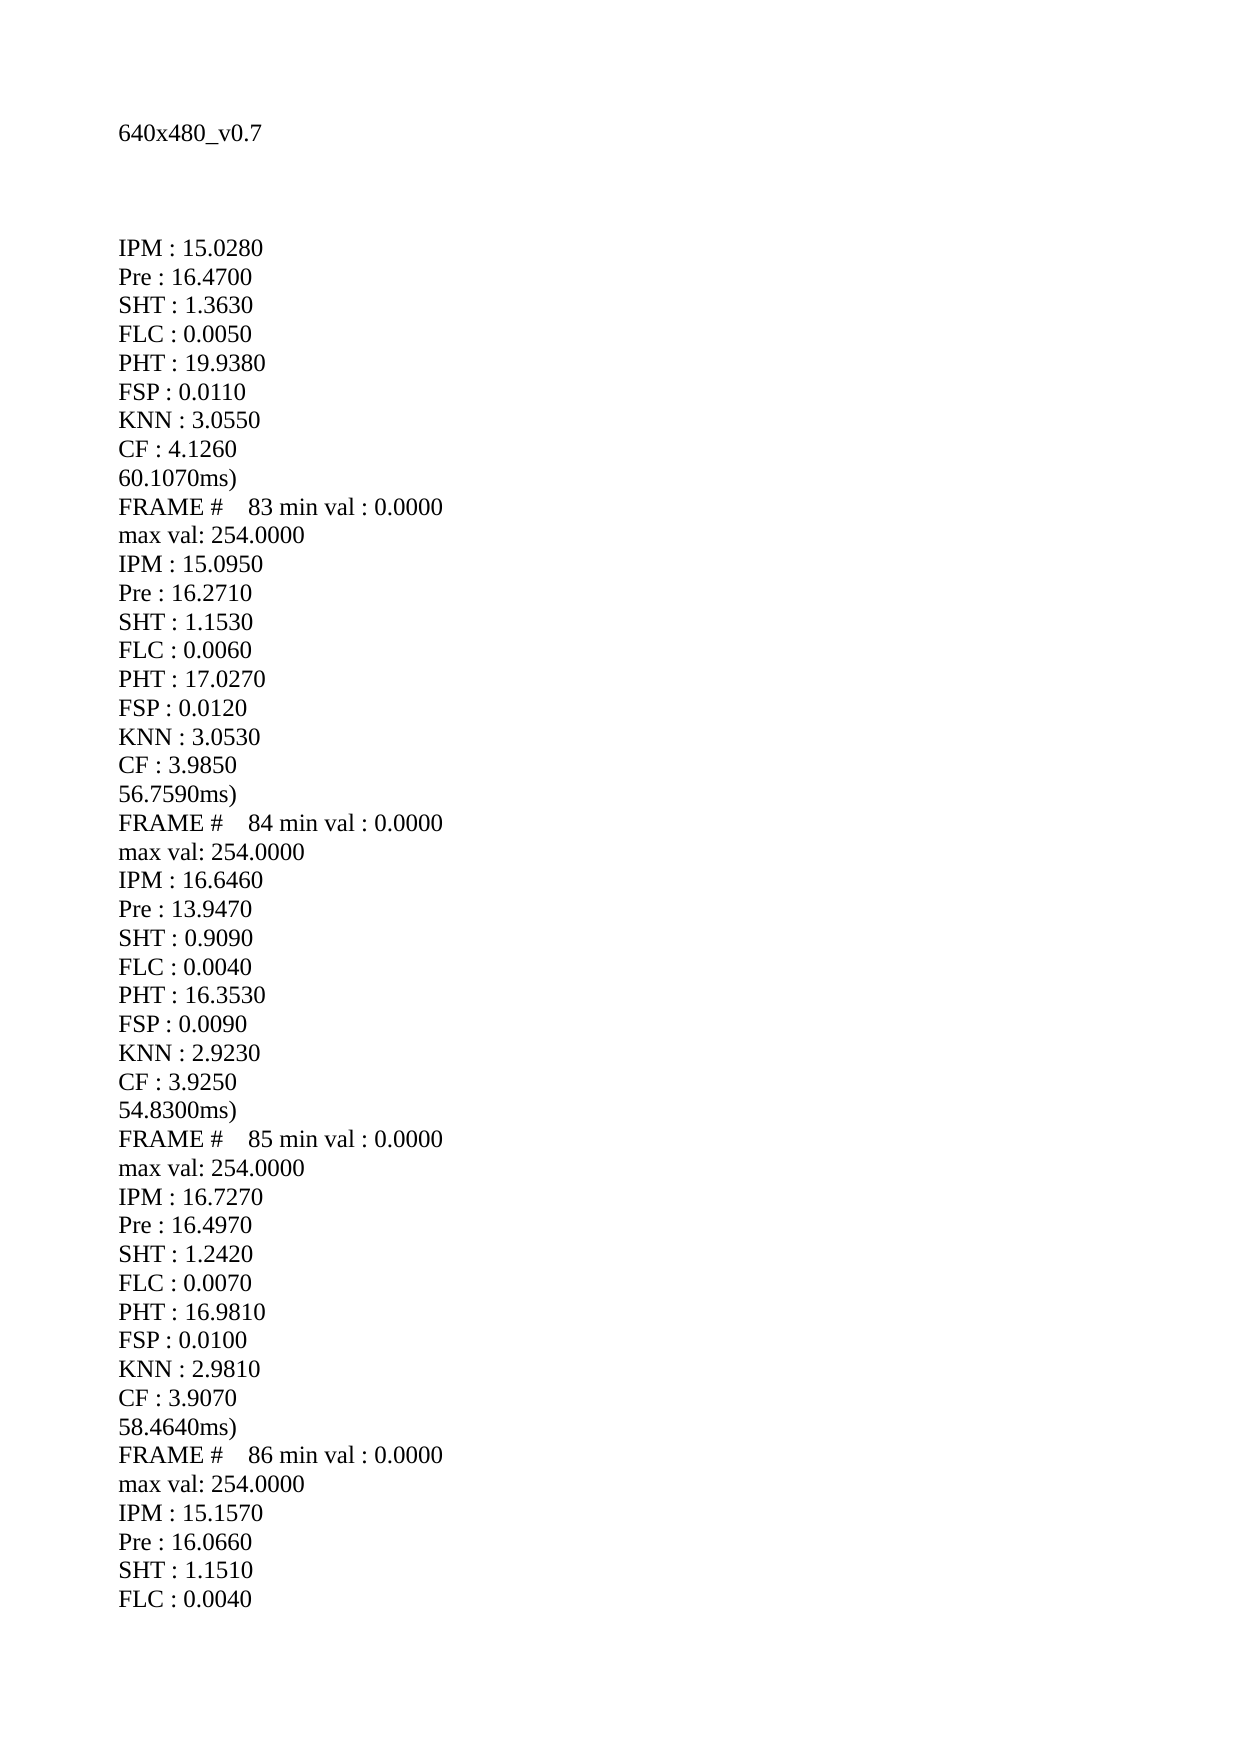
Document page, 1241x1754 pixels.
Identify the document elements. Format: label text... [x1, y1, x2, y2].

text FRAME # 85 min val : 0.0000 [118, 1124, 1122, 1153]
text FSP : 0.0100 [118, 1326, 1122, 1354]
text FLC : 0.0070 [118, 1268, 1122, 1297]
text KNN : 3.0530 [118, 722, 1122, 751]
text FRAME # 84 min val : 0.0000 [118, 808, 1122, 837]
text Pre : 13.9470 [118, 894, 1122, 923]
text Pre : 16.4970 [118, 1211, 1122, 1239]
text Pre : 16.0660 [118, 1527, 1122, 1556]
text Pre : 16.2710 [118, 578, 1122, 607]
text PHT : 16.3530 [118, 981, 1122, 1009]
text Pre : 16.4700 [118, 262, 1122, 291]
text max val: 254.0000 [118, 1153, 1122, 1182]
text FRAME # 83 min val : 0.0000 [118, 492, 1122, 521]
text CF : 3.9070 [118, 1383, 1122, 1412]
text 54.8300ms) [118, 1096, 1122, 1124]
text CF : 3.9250 [118, 1067, 1122, 1096]
text PHT : 19.9380 [118, 348, 1122, 377]
text FLC : 0.0040 [118, 1584, 1122, 1613]
text IPM : 15.1570 [118, 1498, 1122, 1527]
text FSP : 0.0110 [118, 377, 1122, 406]
text SHT : 1.2420 [118, 1239, 1122, 1268]
text KNN : 2.9230 [118, 1038, 1122, 1067]
text FSP : 0.0120 [118, 693, 1122, 722]
text FLC : 0.0060 [118, 636, 1122, 664]
text 640x480_v0.7 [118, 118, 1122, 147]
text 60.1070ms) [118, 463, 1122, 492]
text 56.7590ms) [118, 779, 1122, 808]
text SHT : 1.1510 [118, 1556, 1122, 1584]
text PHT : 17.0270 [118, 664, 1122, 693]
text FLC : 0.0040 [118, 952, 1122, 981]
text SHT : 1.1530 [118, 607, 1122, 636]
text CF : 3.9850 [118, 751, 1122, 779]
text KNN : 2.9810 [118, 1354, 1122, 1383]
text IPM : 16.6460 [118, 866, 1122, 894]
text SHT : 0.9090 [118, 923, 1122, 952]
text max val: 254.0000 [118, 521, 1122, 549]
text FRAME # 86 min val : 0.0000 [118, 1441, 1122, 1469]
text IPM : 16.7270 [118, 1182, 1122, 1211]
text CF : 4.1260 [118, 434, 1122, 463]
text IPM : 15.0950 [118, 549, 1122, 578]
text FLC : 0.0050 [118, 319, 1122, 348]
text max val: 254.0000 [118, 1469, 1122, 1498]
text 58.4640ms) [118, 1412, 1122, 1441]
text KNN : 3.0550 [118, 406, 1122, 434]
text IPM : 15.0280 [118, 233, 1122, 262]
text SHT : 1.3630 [118, 291, 1122, 319]
text PHT : 16.9810 [118, 1297, 1122, 1326]
text FSP : 0.0090 [118, 1009, 1122, 1038]
text max val: 254.0000 [118, 837, 1122, 866]
